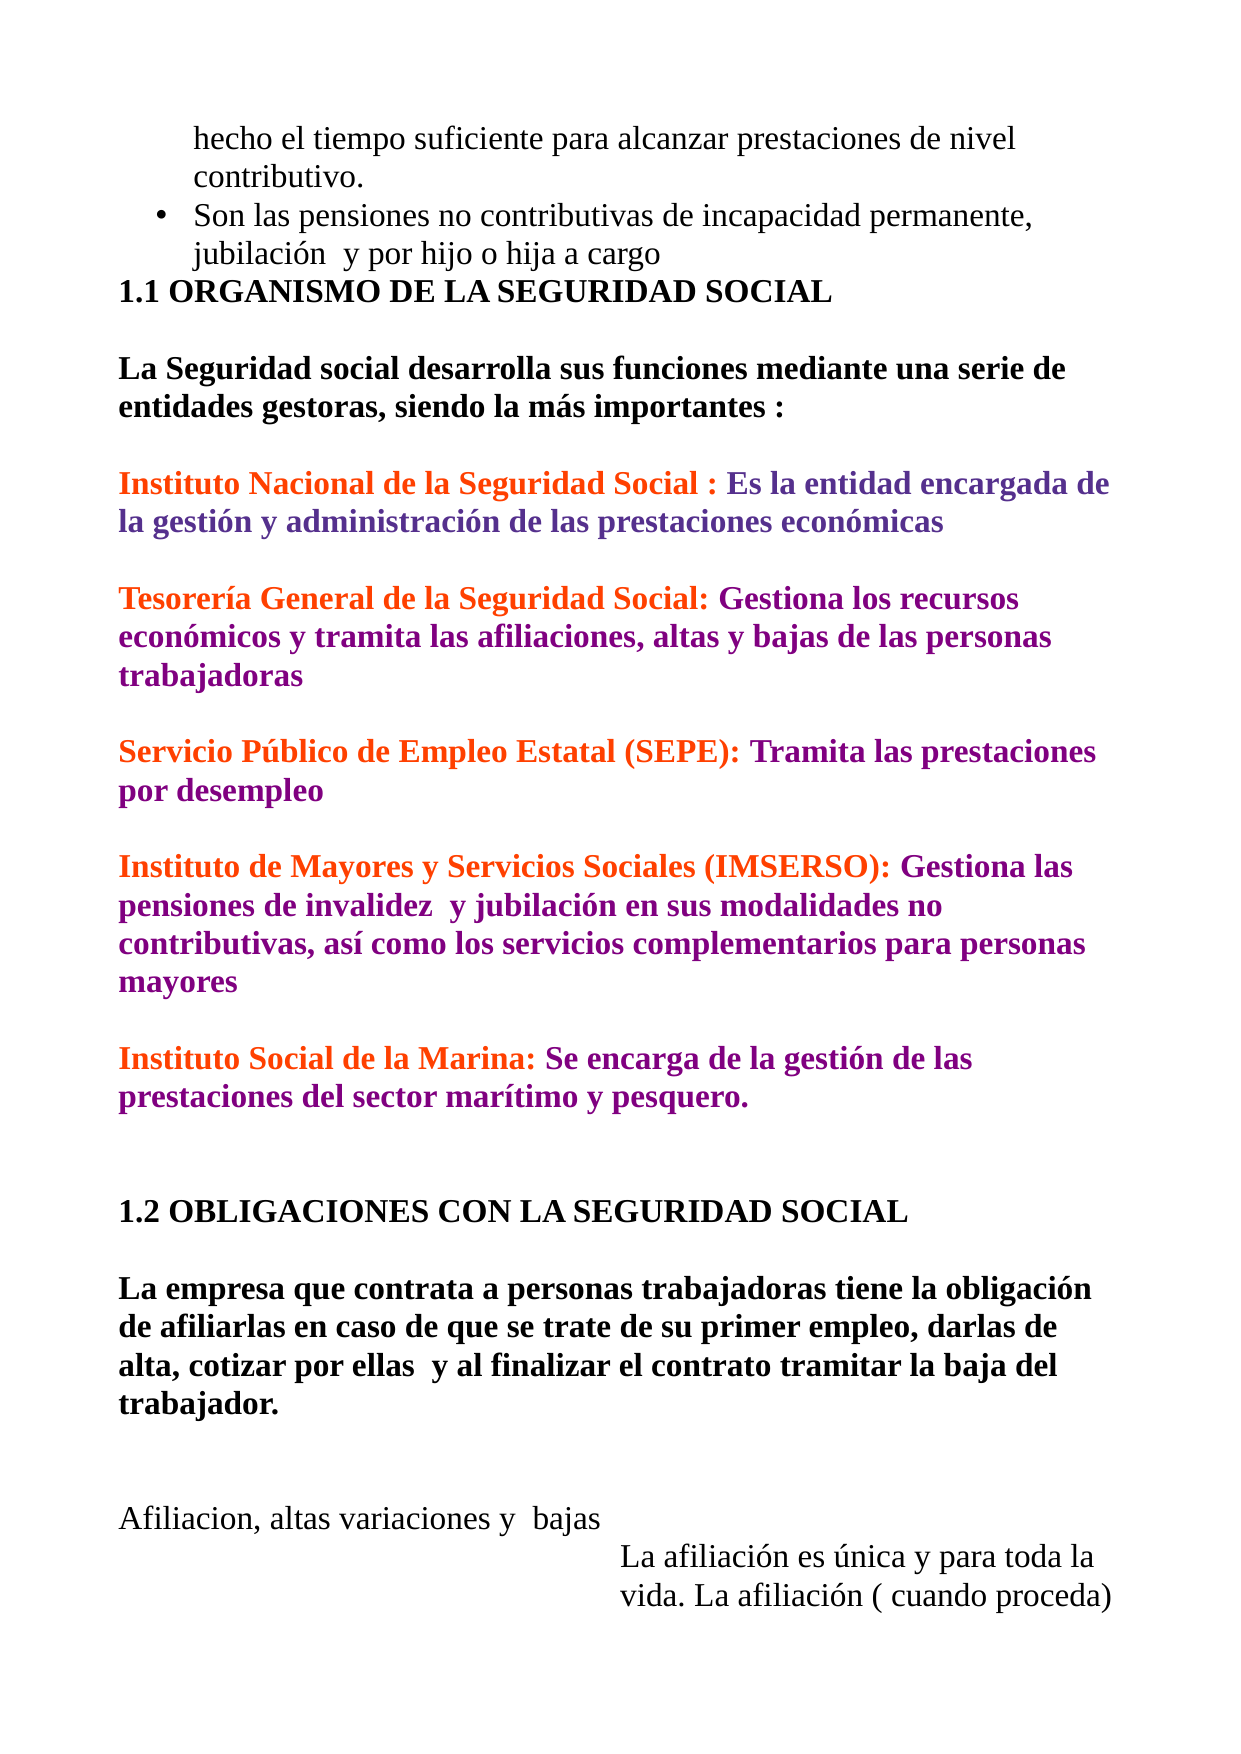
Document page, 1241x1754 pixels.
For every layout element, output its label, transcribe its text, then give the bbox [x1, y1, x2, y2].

text Instituto Social de la Marina: Se encarga de la gestión de las prestaciones del sector marítimo y pesquero. [118, 1038, 1122, 1115]
list Son las pensiones no contributivas de incapacidad permanente, jubilación y por hijo o hija a cargo [156, 195, 1122, 271]
text La empresa que contrata a personas trabajadoras tiene la obligación de afiliarlas en caso de que se trate de su primer empleo, darlas de alta, cotizar por ellas y al finalizar el contrato tramitar la baja del trabajador. [118, 1268, 1122, 1421]
text Tesorería General de la Seguridad Social: Gestiona los recursos económicos y tramita las afiliaciones, altas y bajas de las personas trabajadoras [118, 578, 1122, 693]
text Instituto de Mayores y Servicios Sociales (IMSERSO): Gestiona las pensiones de invalidez y jubilación en sus modalidades no contributivas, así como los servicios complementarios para personas mayores [118, 846, 1122, 1000]
text La Seguridad social desarrolla sus funciones mediante una serie de entidades gestoras, siendo la más importantes : [118, 348, 1122, 425]
text Servicio Público de Empleo Estatal (SEPE): Tramita las prestaciones por desempleo [118, 731, 1122, 808]
table_header La afiliación es única y para toda la vida. La afiliación ( cuando proceda) [620, 1498, 1122, 1613]
list hecho el tiempo suficiente para alcanzar prestaciones de nivel contributivo. [156, 118, 1122, 195]
text Instituto Nacional de la Seguridad Social : Es la entidad encargada de la gestión y administración de las prestaciones económicas [118, 463, 1122, 540]
text 1.1 ORGANISMO DE LA SEGURIDAD SOCIAL [118, 271, 1122, 310]
text 1.2 OBLIGACIONES CON LA SEGURIDAD SOCIAL [118, 1191, 1122, 1230]
table_header Afiliacion, altas variaciones y bajas [118, 1498, 620, 1613]
